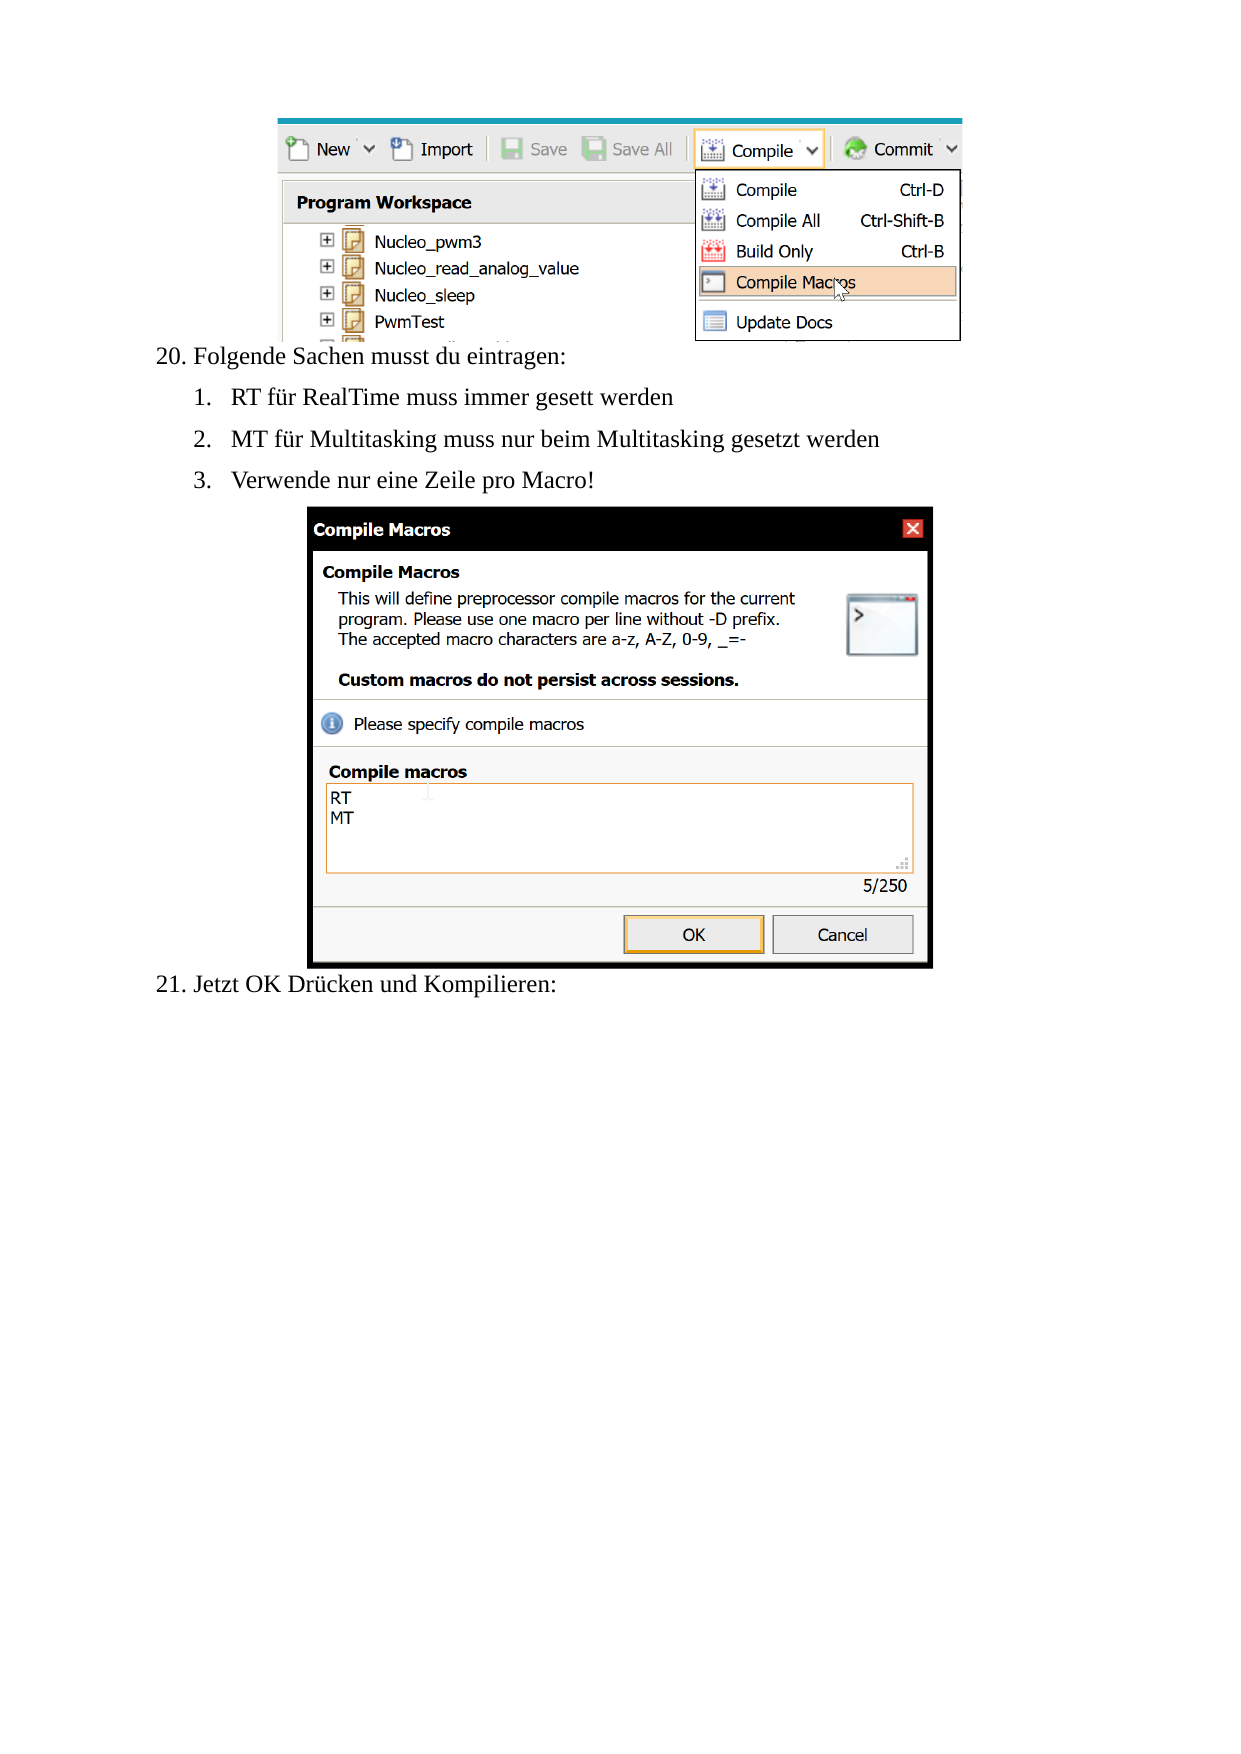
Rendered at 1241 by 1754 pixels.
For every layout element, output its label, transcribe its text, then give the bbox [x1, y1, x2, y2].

list Verwende nur eine Zeile pro Macro! [193, 465, 1122, 494]
list MT für Multitasking muss nur beim Multitasking gesetzt werden [193, 424, 1122, 452]
list Jetzt OK Drücken und Kompilieren: [156, 506, 1122, 997]
list Folgende Sachen musst du eintragen: [156, 118, 1122, 370]
list RT für RealTime muss immer gesett werden [193, 382, 1122, 411]
picture [277, 118, 963, 342]
picture [307, 506, 934, 969]
